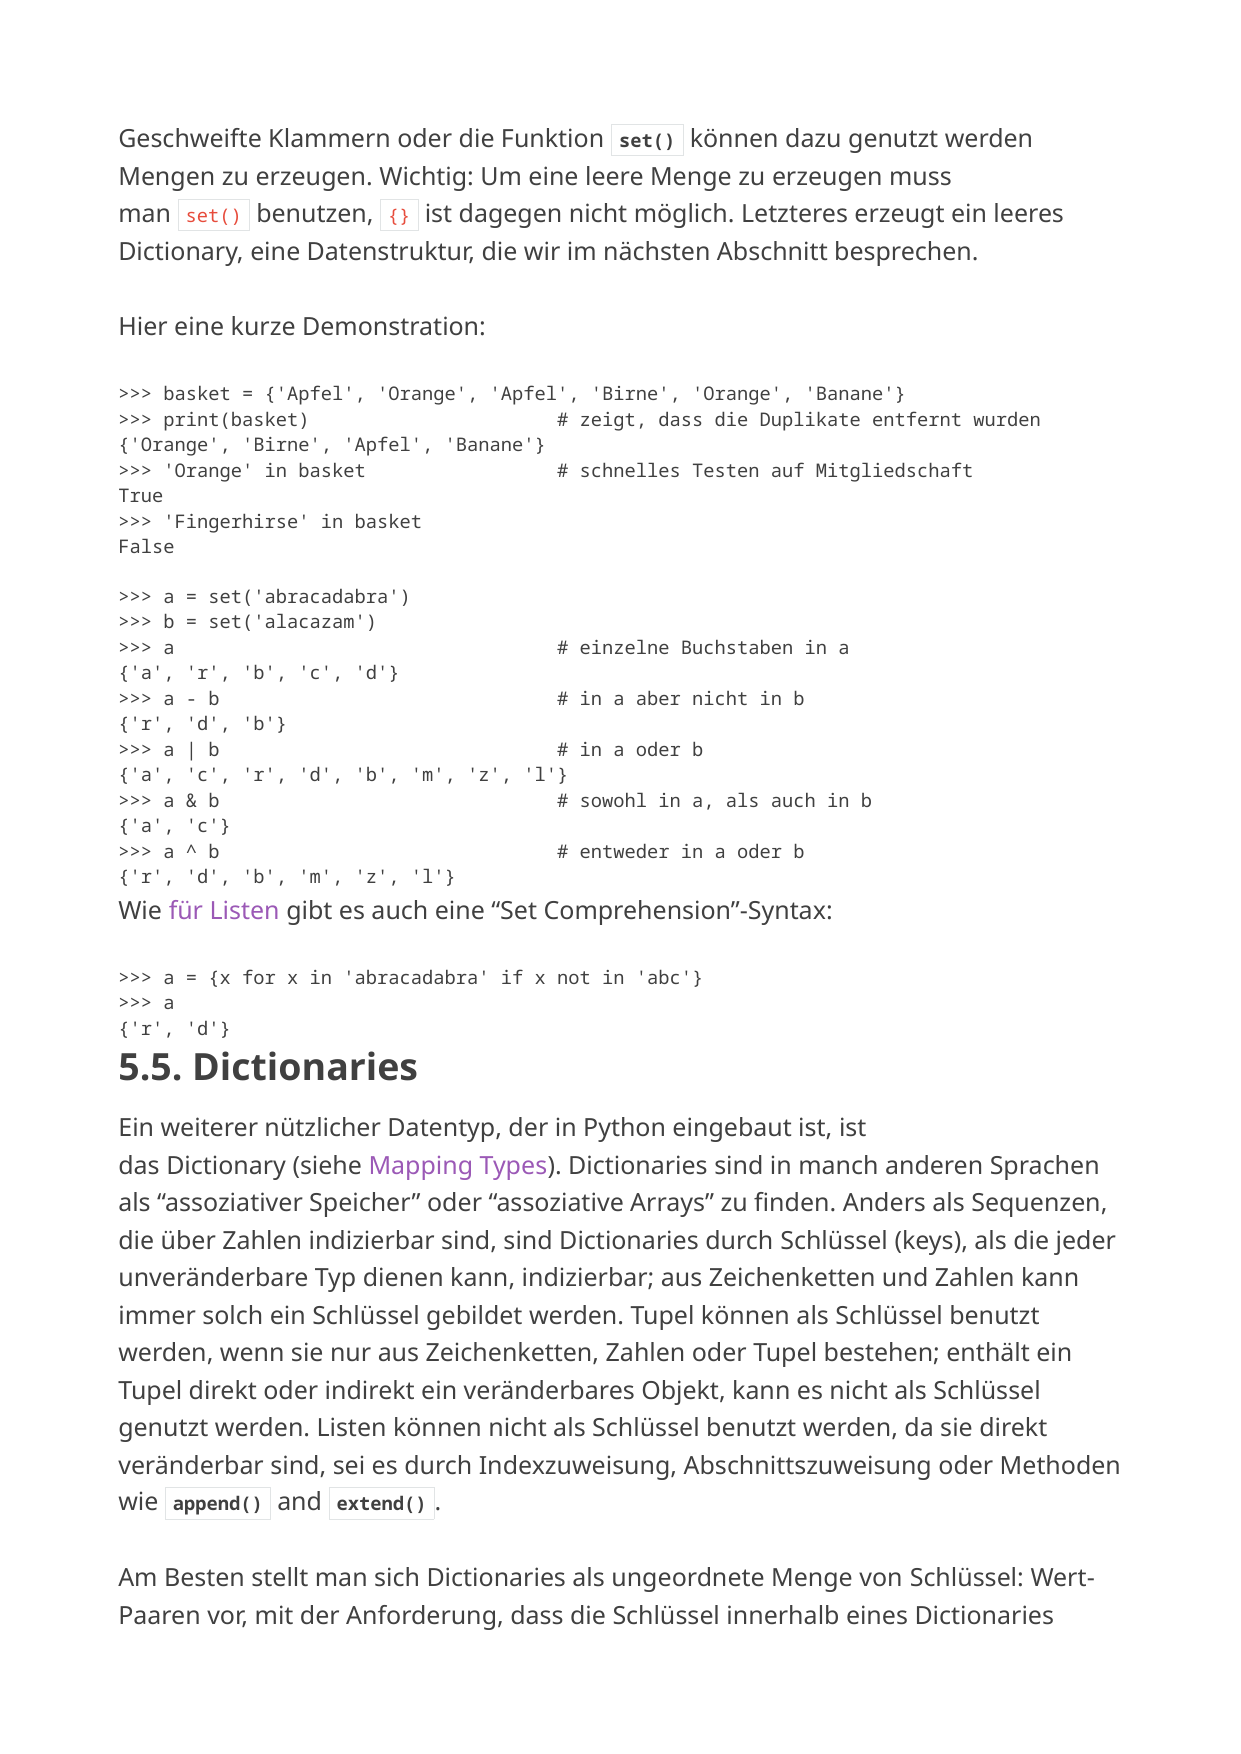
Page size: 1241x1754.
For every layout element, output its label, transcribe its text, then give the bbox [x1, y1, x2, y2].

text {'r', 'd', 'b'} [118, 711, 1122, 736]
text {'r', 'd'} [118, 1015, 1122, 1041]
text True [118, 483, 1122, 508]
text >>> b = set('alacazam') [118, 608, 1122, 634]
text >>> 'Fingerhirse' in basket [118, 508, 1122, 534]
text Geschweifte Klammern oder die Funktion set() können dazu genutzt werden Mengen zu erzeugen. Wichtig: Um eine leere Menge zu erzeugen muss man set() benutzen, {} ist dagegen nicht möglich. Letzteres erzeugt ein leeres Dictionary, eine Datenstruktur, die wir im nächsten Abschnitt besprechen. [118, 118, 1122, 268]
text >>> 'Orange' in basket # schnelles Testen auf Mitgliedschaft [118, 457, 1122, 483]
text {'a', 'c'} [118, 813, 1122, 838]
text Ein weiterer nützlicher Datentyp, der in Python eingebaut ist, ist das Dictionary (siehe Mapping Types). Dictionaries sind in manch anderen Sprachen als “assoziativer Speicher” oder “assoziative Arrays” zu finden. Anders als Sequenzen, die über Zahlen indizierbar sind, sind Dictionaries durch Schlüssel (keys), als die jeder unveränderbare Typ dienen kann, indizierbar; aus Zeichenketten und Zahlen kann immer solch ein Schlüssel gebildet werden. Tupel können als Schlüssel benutzt werden, wenn sie nur aus Zeichenketten, Zahlen oder Tupel bestehen; enthält ein Tupel direkt oder indirekt ein veränderbares Objekt, kann es nicht als Schlüssel genutzt werden. Listen können nicht als Schlüssel benutzt werden, da sie direkt veränderbar sind, sei es durch Indexzuweisung, Abschnittszuweisung oder Methoden wie append() and extend(). [118, 1106, 1122, 1519]
text >>> a = {x for x in 'abracadabra' if x not in 'abc'} [118, 964, 1122, 990]
text >>> a # einzelne Buchstaben in a [118, 634, 1122, 659]
text >>> a & b # sowohl in a, als auch in b [118, 787, 1122, 813]
text >>> a ^ b # entweder in a oder b [118, 838, 1122, 864]
text Wie für Listen gibt es auch eine “Set Comprehension”-Syntax: [118, 889, 1122, 927]
text False [118, 534, 1122, 559]
subtitle 5.5. Dictionaries [118, 1041, 1122, 1092]
text >>> a = set('abracadabra') [118, 583, 1122, 608]
text {'a', 'c', 'r', 'd', 'b', 'm', 'z', 'l'} [118, 762, 1122, 787]
text >>> a | b # in a oder b [118, 736, 1122, 762]
text {'r', 'd', 'b', 'm', 'z', 'l'} [118, 864, 1122, 889]
text Hier eine kurze Demonstration: [118, 306, 1122, 343]
text >>> a - b # in a aber nicht in b [118, 685, 1122, 711]
text >>> basket = {'Apfel', 'Orange', 'Apfel', 'Birne', 'Orange', 'Banane'} [118, 381, 1122, 406]
text {'Orange', 'Birne', 'Apfel', 'Banane'} [118, 432, 1122, 457]
text Am Besten stellt man sich Dictionaries als ungeordnete Menge von Schlüssel: Wert-Paaren vor, mit der Anforderung, dass die Schlüssel innerhalb eines Dictionaries [118, 1556, 1122, 1631]
text >>> print(basket) # zeigt, dass die Duplikate entfernt wurden [118, 406, 1122, 432]
text >>> a [118, 990, 1122, 1015]
text {'a', 'r', 'b', 'c', 'd'} [118, 659, 1122, 685]
